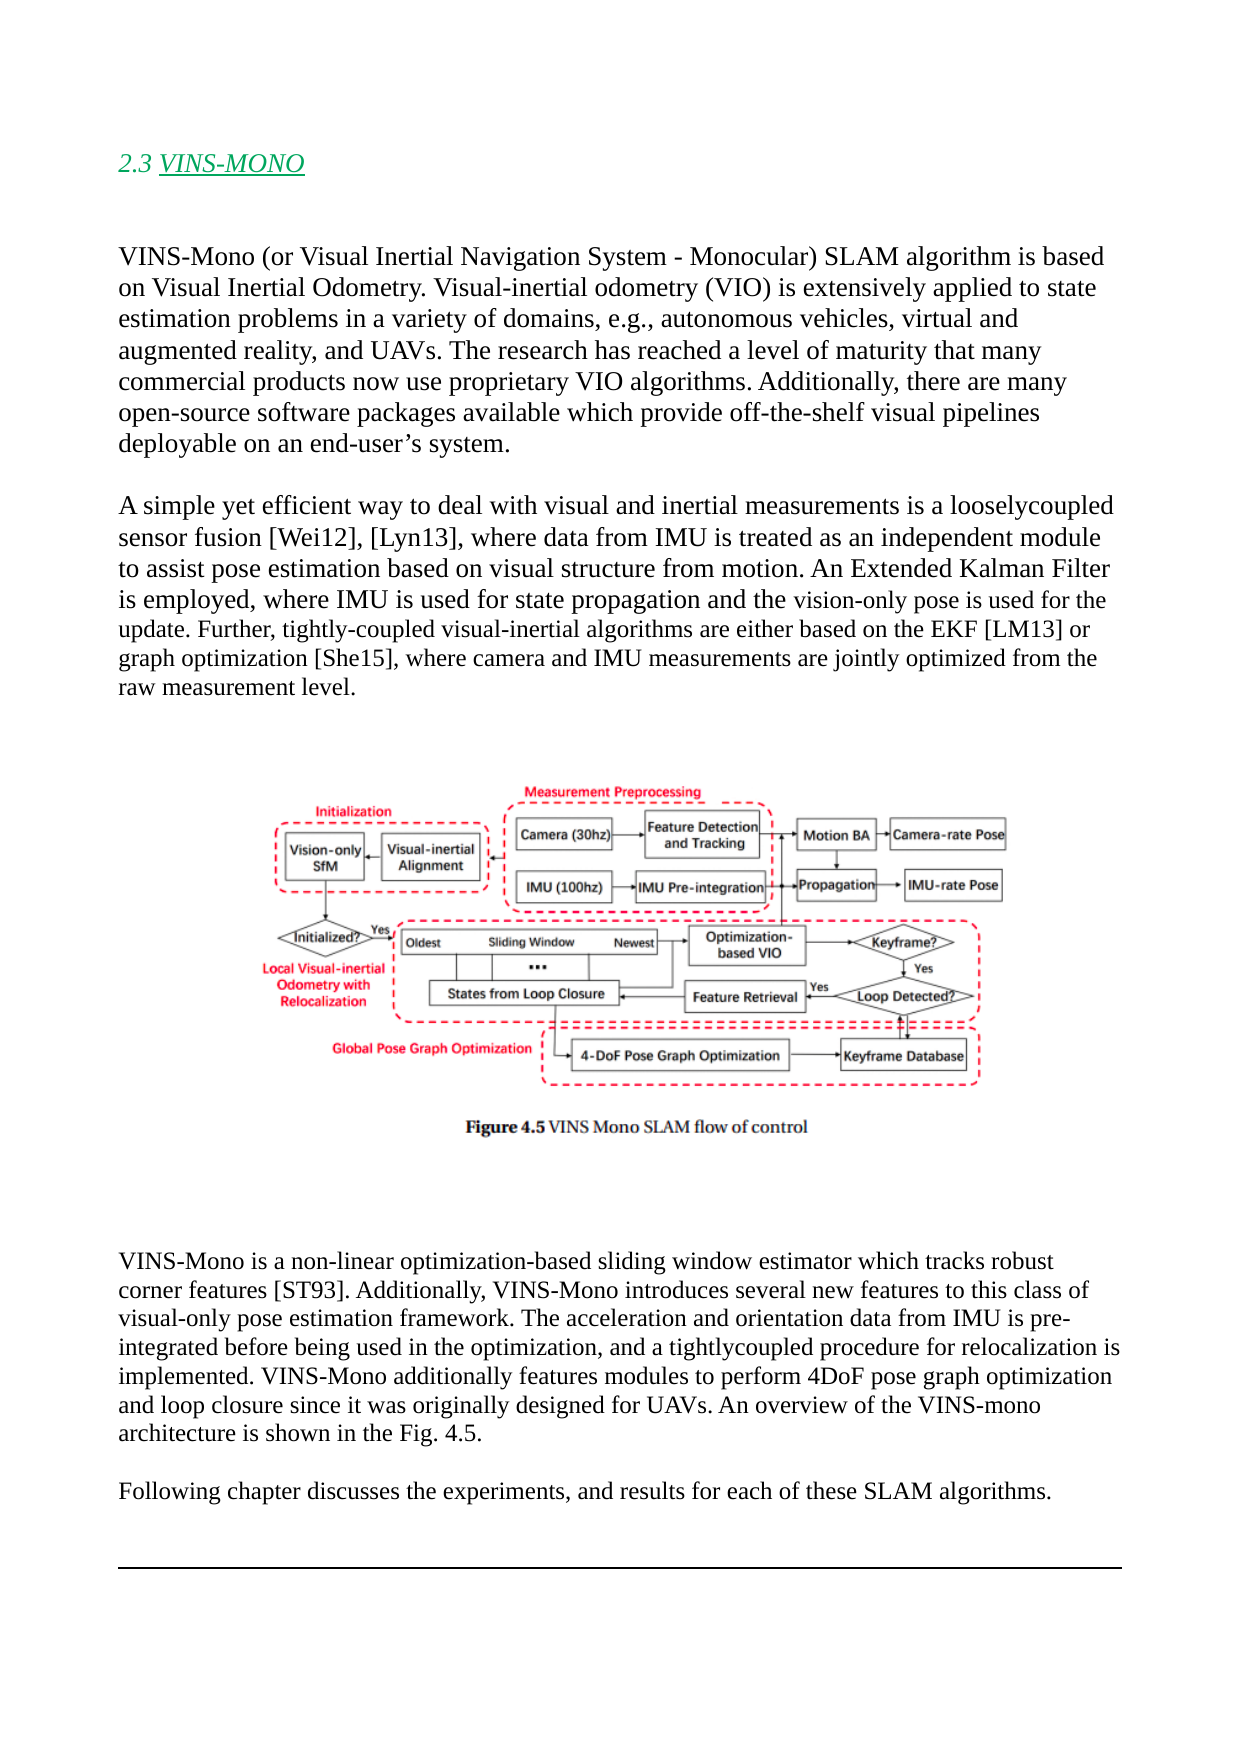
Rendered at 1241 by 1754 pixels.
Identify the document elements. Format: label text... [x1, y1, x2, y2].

text Following chapter discusses the experiments, and results for each of these SLAM algorithms. [118, 1476, 1122, 1505]
text VINS-Mono (or Visual Inertial Navigation System - Monocular) SLAM algorithm is based on Visual Inertial Odometry. Visual-inertial odometry (VIO) is extensively applied to state estimation problems in a variety of domains, e.g., autonomous vehicles, virtual and augmented reality, and UAVs. The research has reached a level of maturity that many commercial products now use proprietary VIO algorithms. Additionally, there are many open-source software packages available which provide off-the-shelf visual pipelines deployable on an end-user’s system. [118, 240, 1122, 458]
text A simple yet efficient way to deal with visual and inertial measurements is a looselycoupled sensor fusion [Wei12], [Lyn13], where data from IMU is treated as an independent module to assist pose estimation based on visual structure from motion. An Extended Kalman Filter is employed, where IMU is used for state propagation and the vision-only pose is used for the update. Further, tightly-coupled visual-inertial algorithms are either based on the EKF [LM13] or graph optimization [She15], where camera and IMU measurements are jointly optimized from the raw measurement level. [118, 489, 1122, 700]
text 2.3 VINS-MONO [118, 147, 1122, 178]
text VINS-Mono is a non-linear optimization-based sliding window estimator which tracks robust corner features [ST93]. Additionally, VINS-Mono introduces several new features to this class of visual-only pose estimation framework. The acceleration and orientation data from IMU is pre-integrated before being used in the optimization, and a tightlycoupled procedure for relocalization is implemented. VINS-Mono additionally features modules to perform 4DoF pose graph optimization and loop closure since it was originally designed for UAVs. An overview of the VINS-mono architecture is shown in the Fig. 4.5. [118, 1246, 1122, 1447]
picture [233, 758, 1051, 1160]
